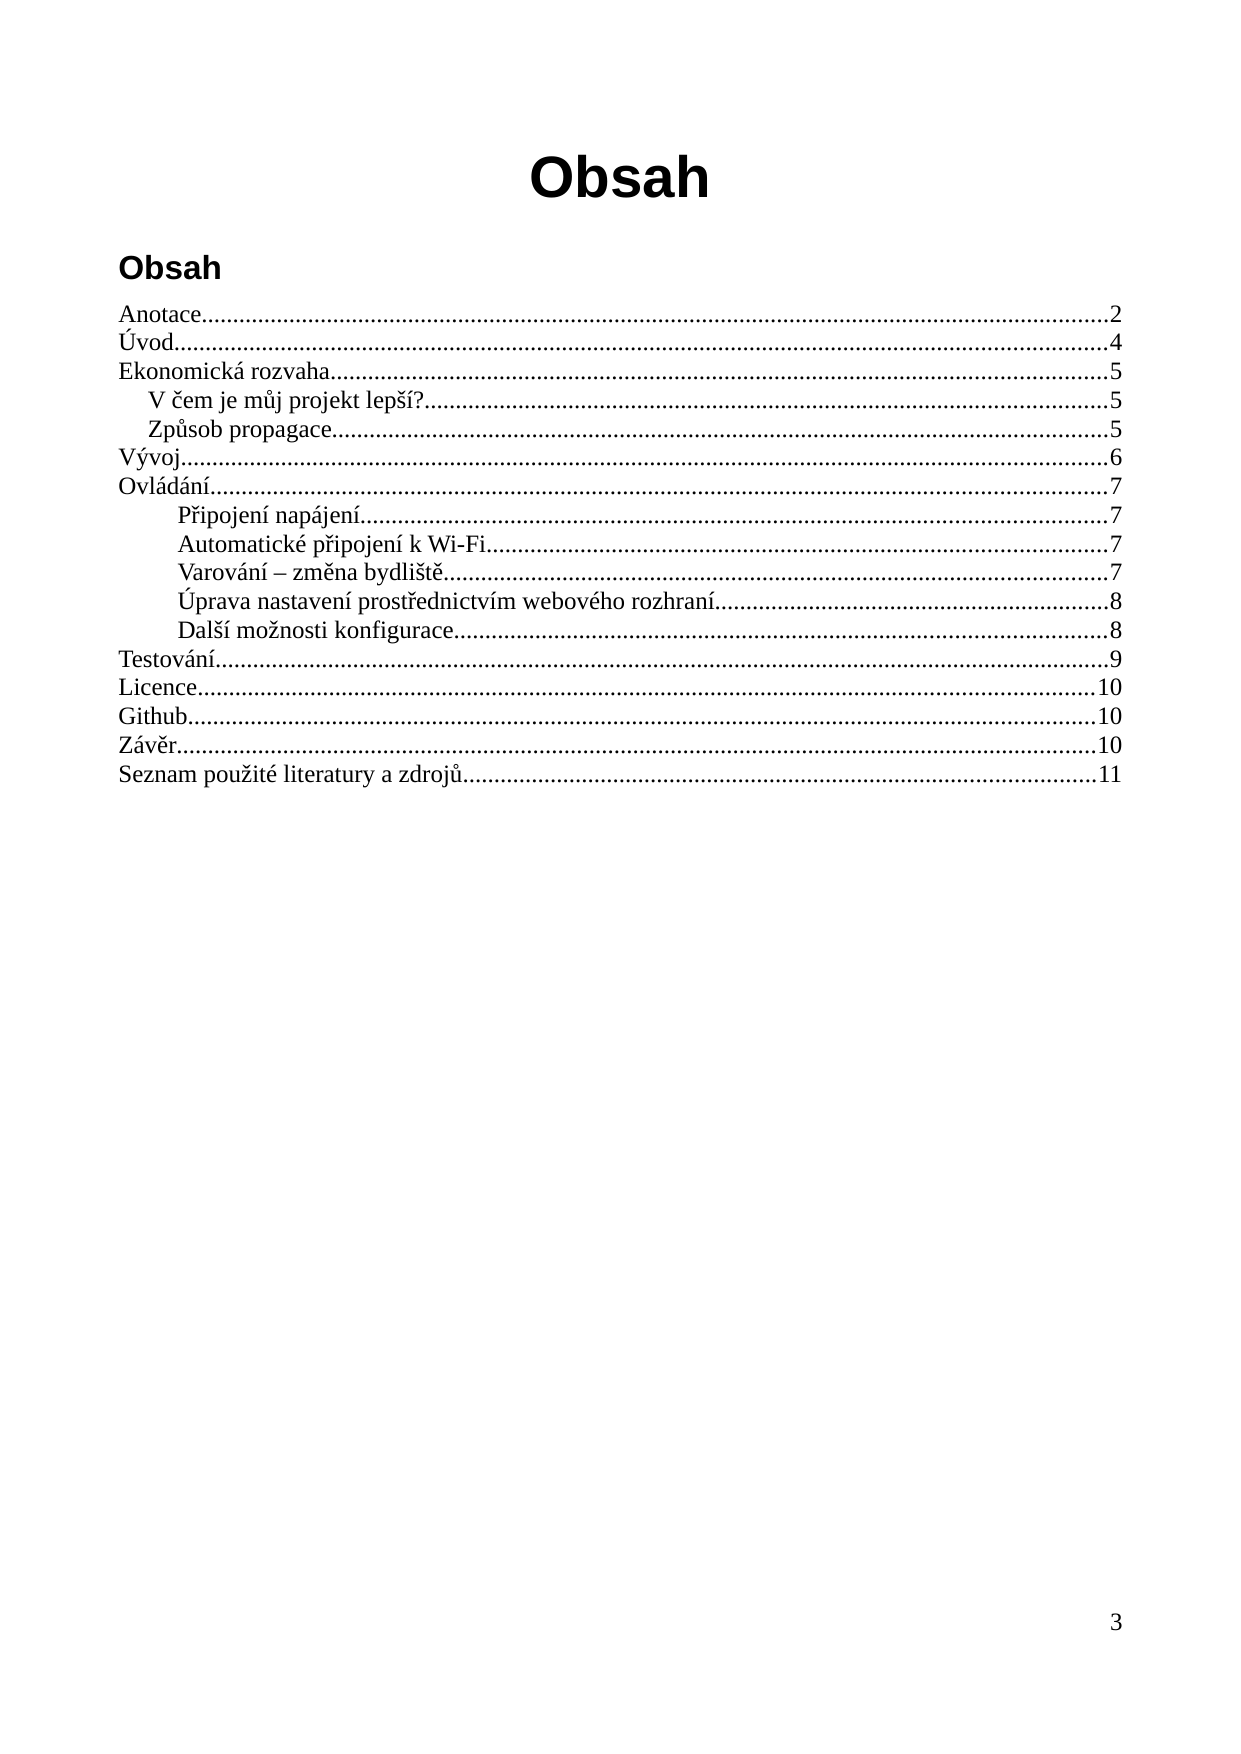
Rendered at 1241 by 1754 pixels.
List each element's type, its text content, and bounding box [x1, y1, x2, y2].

text Způsob propagace 5 [148, 414, 1122, 442]
title Obsah [118, 143, 1122, 210]
text Úvod 4 [118, 327, 1122, 356]
text Závěr 10 [118, 730, 1122, 759]
text Automatické připojení k Wi-Fi 7 [177, 529, 1122, 557]
text Ovládání 7 [118, 471, 1122, 500]
text Varování – změna bydliště 7 [177, 557, 1122, 586]
subtitle Obsah [118, 248, 1122, 286]
text Vývoj 6 [118, 442, 1122, 471]
text Další možnosti konfigurace 8 [177, 615, 1122, 644]
text Seznam použité literatury a zdrojů 11 [118, 759, 1122, 787]
text Připojení napájení 7 [177, 500, 1122, 529]
text Úprava nastavení prostřednictvím webového rozhraní 8 [177, 586, 1122, 615]
text Licence 10 [118, 672, 1122, 701]
text Ekonomická rozvaha 5 [118, 356, 1122, 385]
text Github 10 [118, 701, 1122, 730]
text Testování 9 [118, 644, 1122, 672]
text V čem je můj projekt lepší? 5 [148, 385, 1122, 414]
text Anotace 2 [118, 299, 1122, 327]
